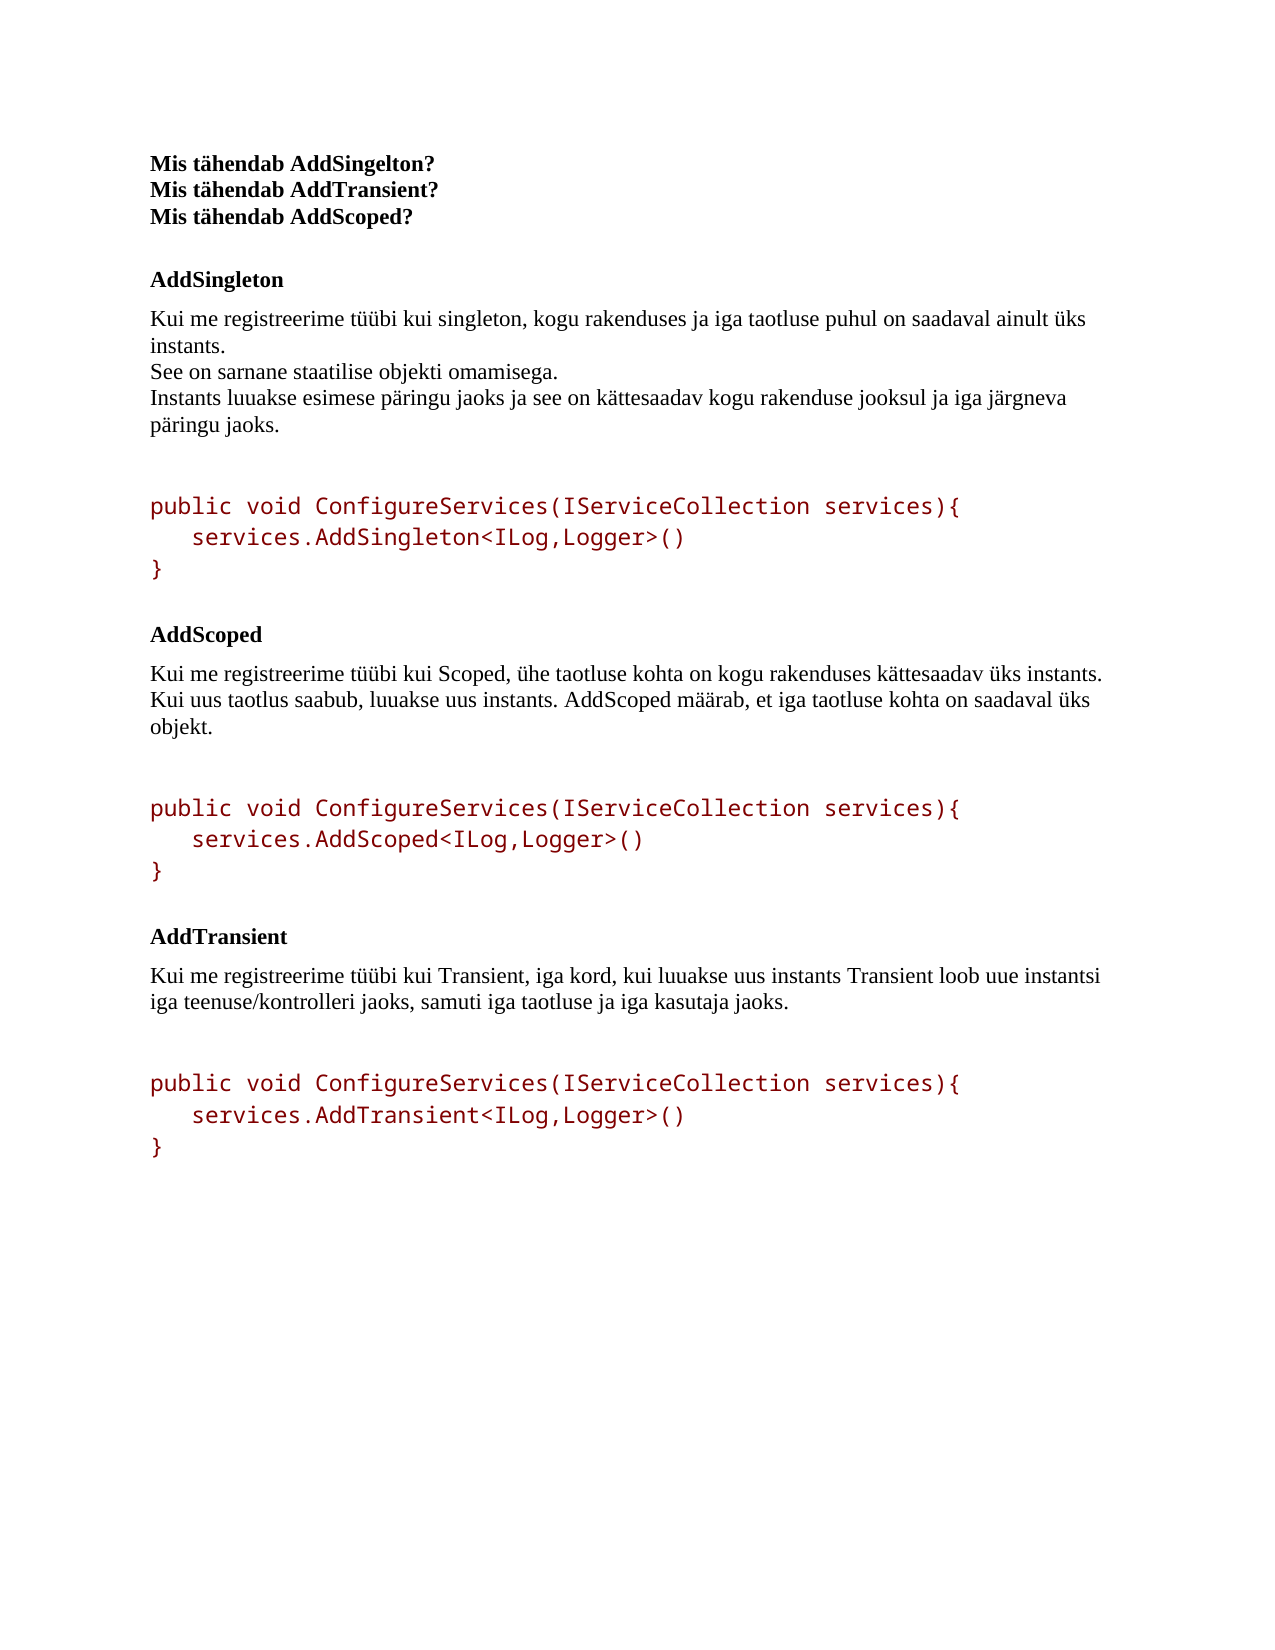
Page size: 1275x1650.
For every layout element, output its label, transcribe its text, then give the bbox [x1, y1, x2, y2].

text Kui me registreerime tüübi kui singleton, kogu rakenduses ja iga taotluse puhul on saadaval ainult üks instants. [150, 305, 1125, 358]
subtitle AddScoped [150, 621, 1125, 647]
text See on sarnane staatilise objekti omamisega. [150, 358, 1125, 384]
text services.AddTransient<ILog,Logger>() [150, 1098, 1125, 1130]
text public void ConfigureServices(IServiceCollection services){ [150, 792, 1125, 823]
text services.AddSingleton<ILog,Logger>() [150, 521, 1125, 552]
text Mis tähendab AddTransient? [150, 176, 1125, 203]
text } [150, 1130, 1125, 1161]
text public void ConfigureServices(IServiceCollection services){ [150, 1067, 1125, 1098]
text public void ConfigureServices(IServiceCollection services){ [150, 490, 1125, 521]
text services.AddScoped<ILog,Logger>() [150, 823, 1125, 854]
subtitle AddTransient [150, 923, 1125, 949]
text } [150, 552, 1125, 584]
text } [150, 854, 1125, 886]
text Instants luuakse esimese päringu jaoks ja see on kättesaadav kogu rakenduse jooksul ja iga järgneva päringu jaoks. [150, 384, 1125, 437]
text Kui me registreerime tüübi kui Transient, iga kord, kui luuakse uus instants Transient loob uue instantsi iga teenuse/kontrolleri jaoks, samuti iga taotluse ja iga kasutaja jaoks. [150, 962, 1125, 1014]
text Kui me registreerime tüübi kui Scoped, ühe taotluse kohta on kogu rakenduses kättesaadav üks instants. Kui uus taotlus saabub, luuakse uus instants. AddScoped määrab, et iga taotluse kohta on saadaval üks objekt. [150, 660, 1125, 739]
subtitle AddSingleton [150, 267, 1125, 293]
text Mis tähendab AddSingelton? [150, 150, 1125, 176]
text Mis tähendab AddScoped? [150, 203, 1125, 229]
